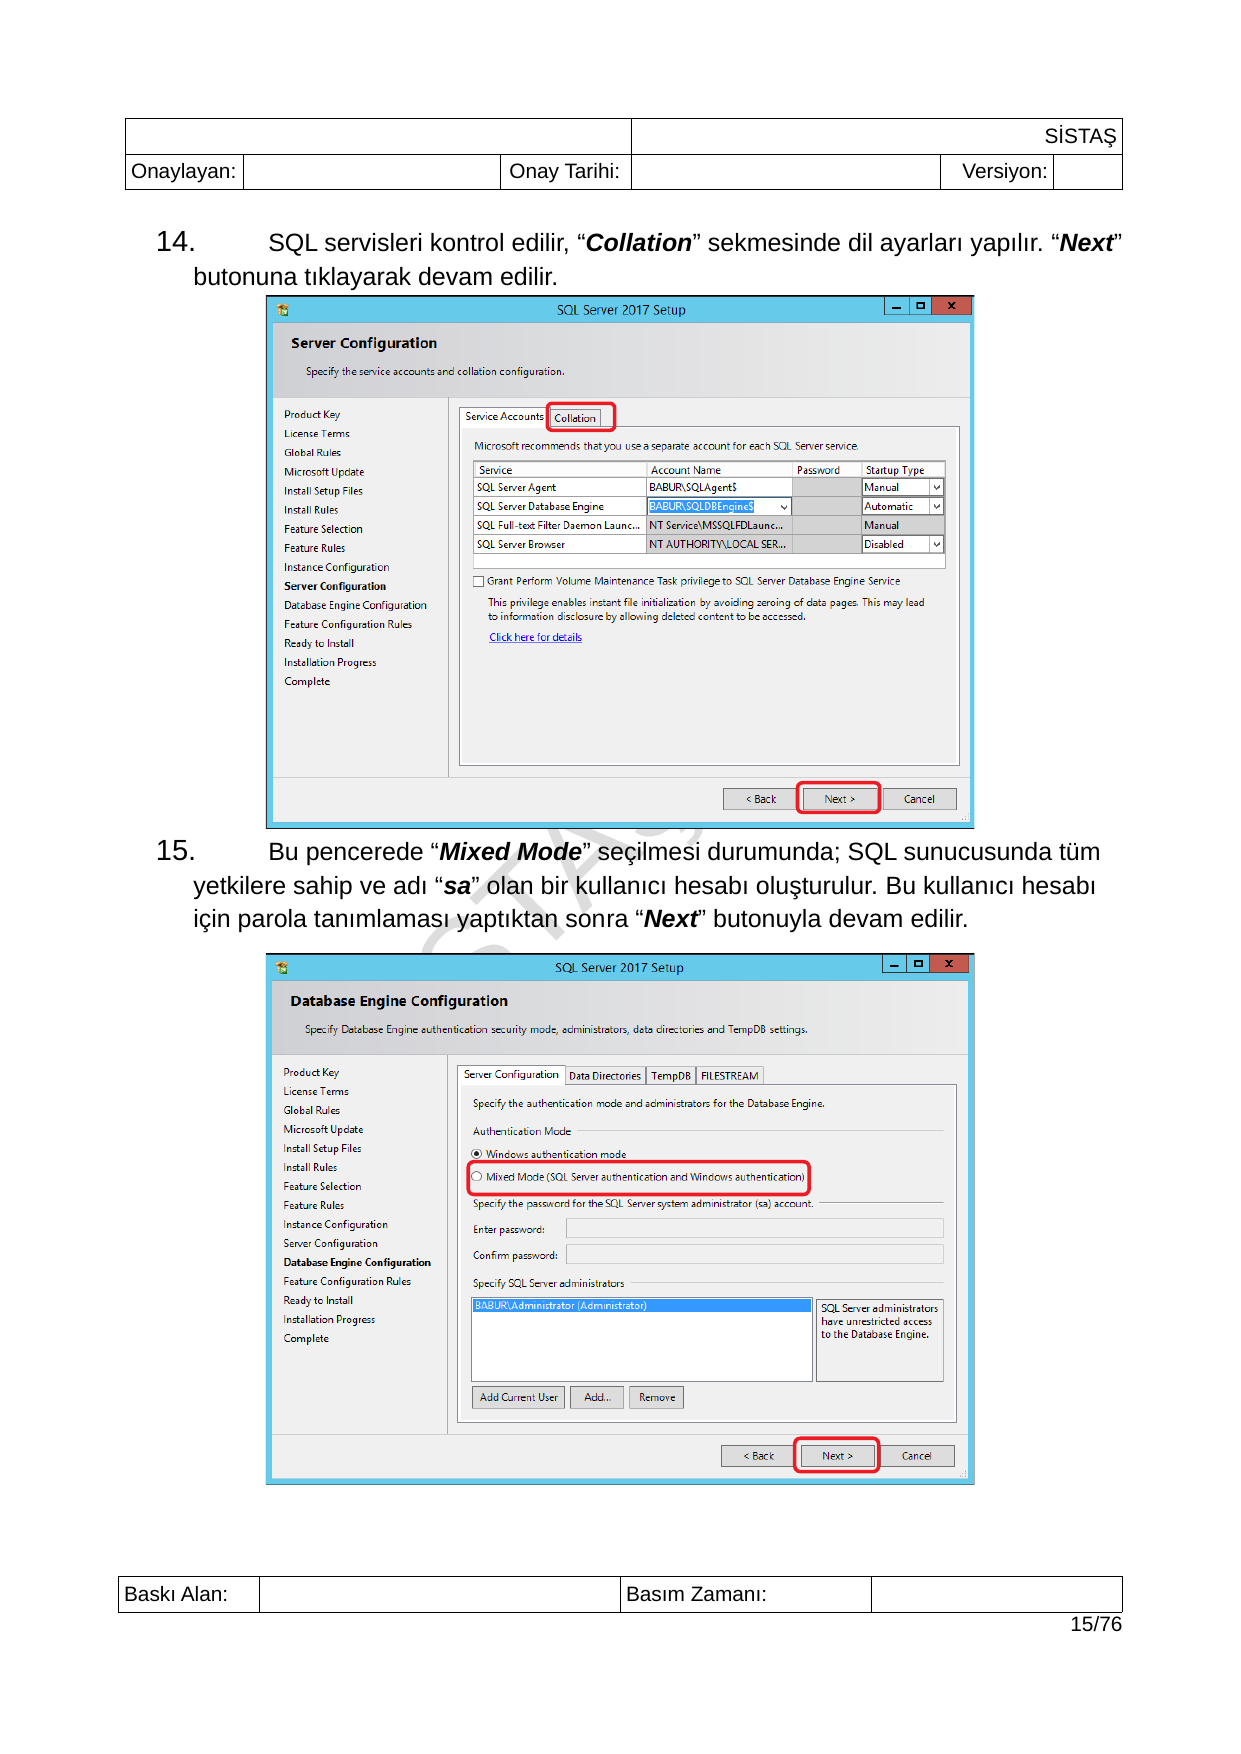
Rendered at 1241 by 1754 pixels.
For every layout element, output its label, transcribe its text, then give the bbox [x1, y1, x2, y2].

list Bu pencerede “Mixed Mode” seçilmesi durumunda; SQL sunucusunda tüm yetkilere sahip ve adı “sa” olan bir kullanıcı hesabı oluşturulur. Bu kullanıcı hesabı için parola tanımlaması yaptıktan sonra “Next” butonuyla devam edilir. [156, 307, 1122, 933]
picture [265, 953, 975, 1485]
list SQL servisleri kontrol edilir, “Collation” sekmesinde dil ayarları yapılır. “Next” butonuna tıklayarak devam edilir. [156, 224, 1122, 291]
picture [265, 295, 975, 829]
